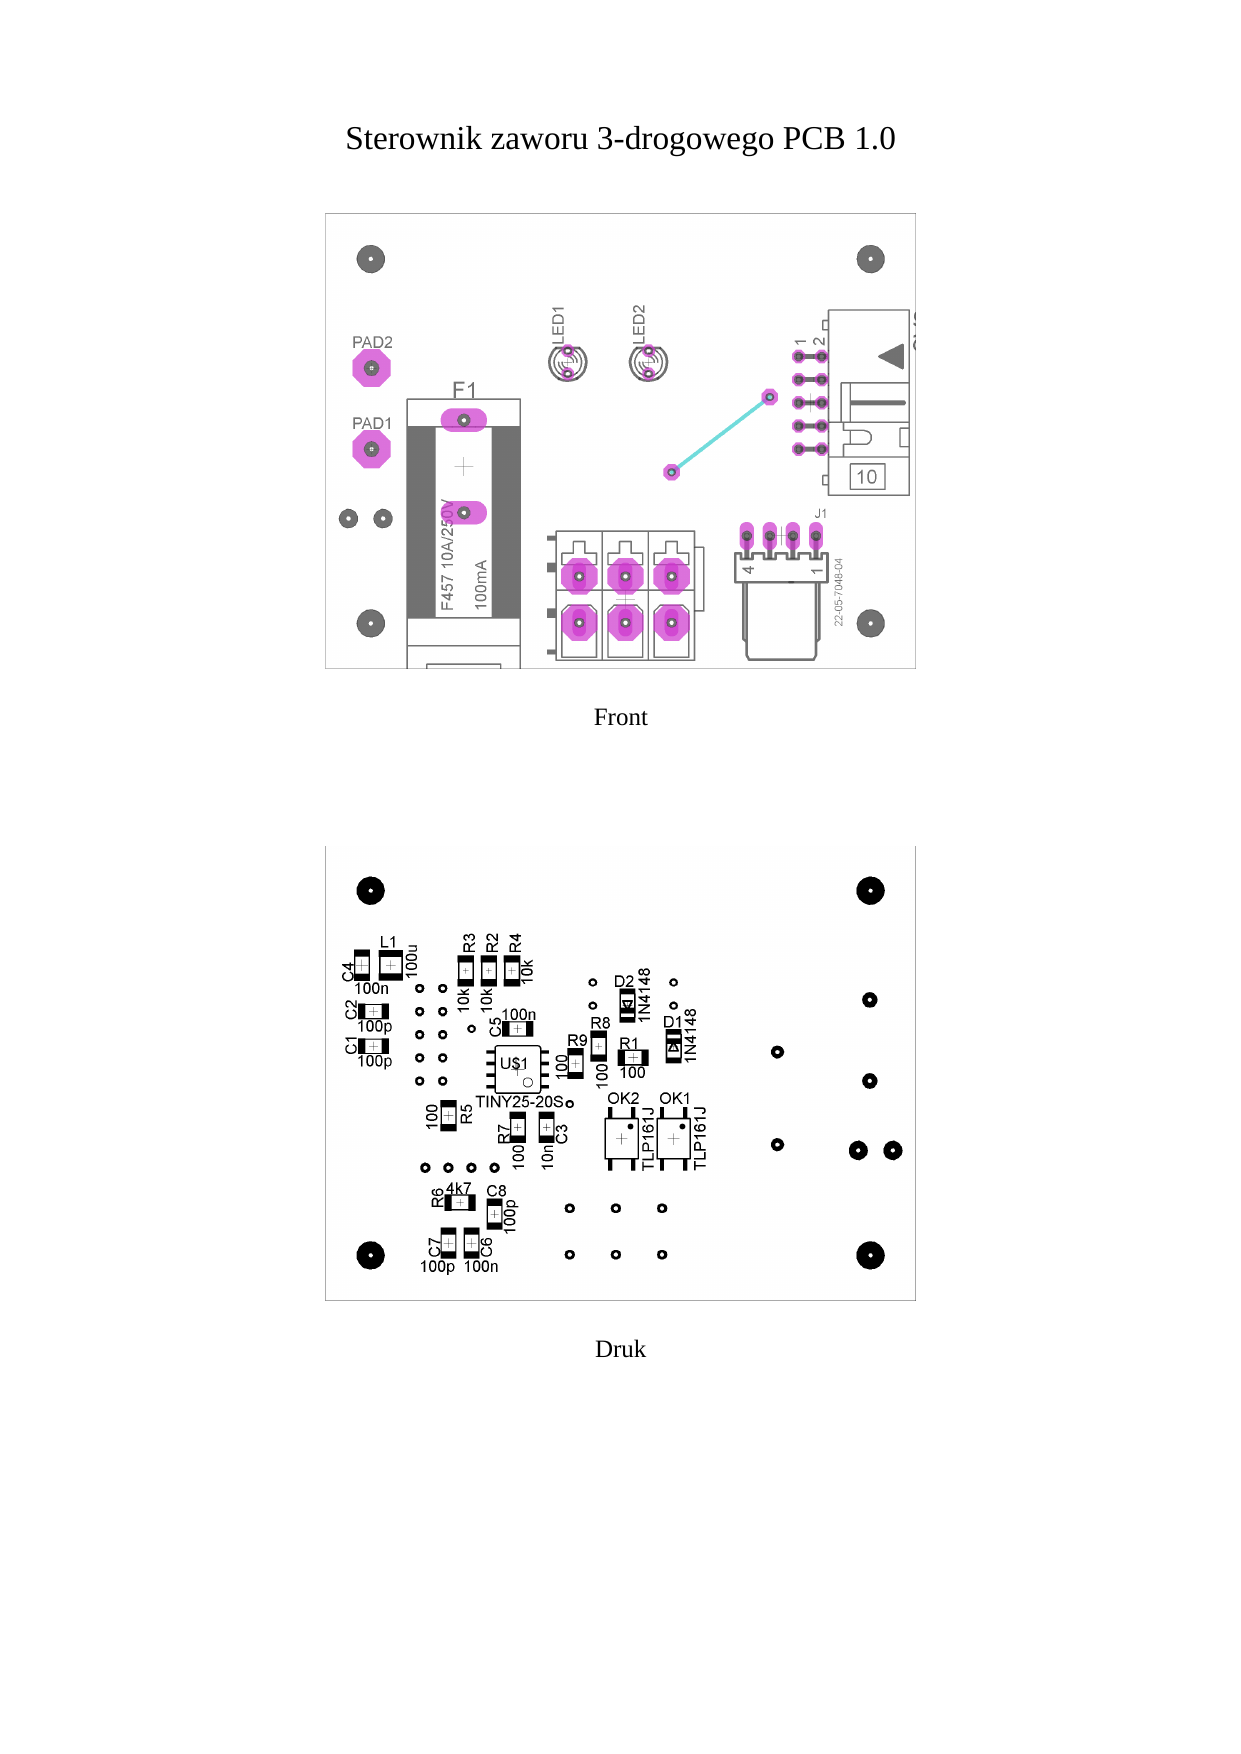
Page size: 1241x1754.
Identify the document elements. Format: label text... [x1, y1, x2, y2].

text Front [118, 702, 1122, 731]
picture [325, 846, 916, 1301]
text Druk [118, 1334, 1122, 1363]
text Sterownik zaworu 3-drogowego PCB 1.0 [118, 118, 1122, 156]
picture [325, 213, 916, 669]
